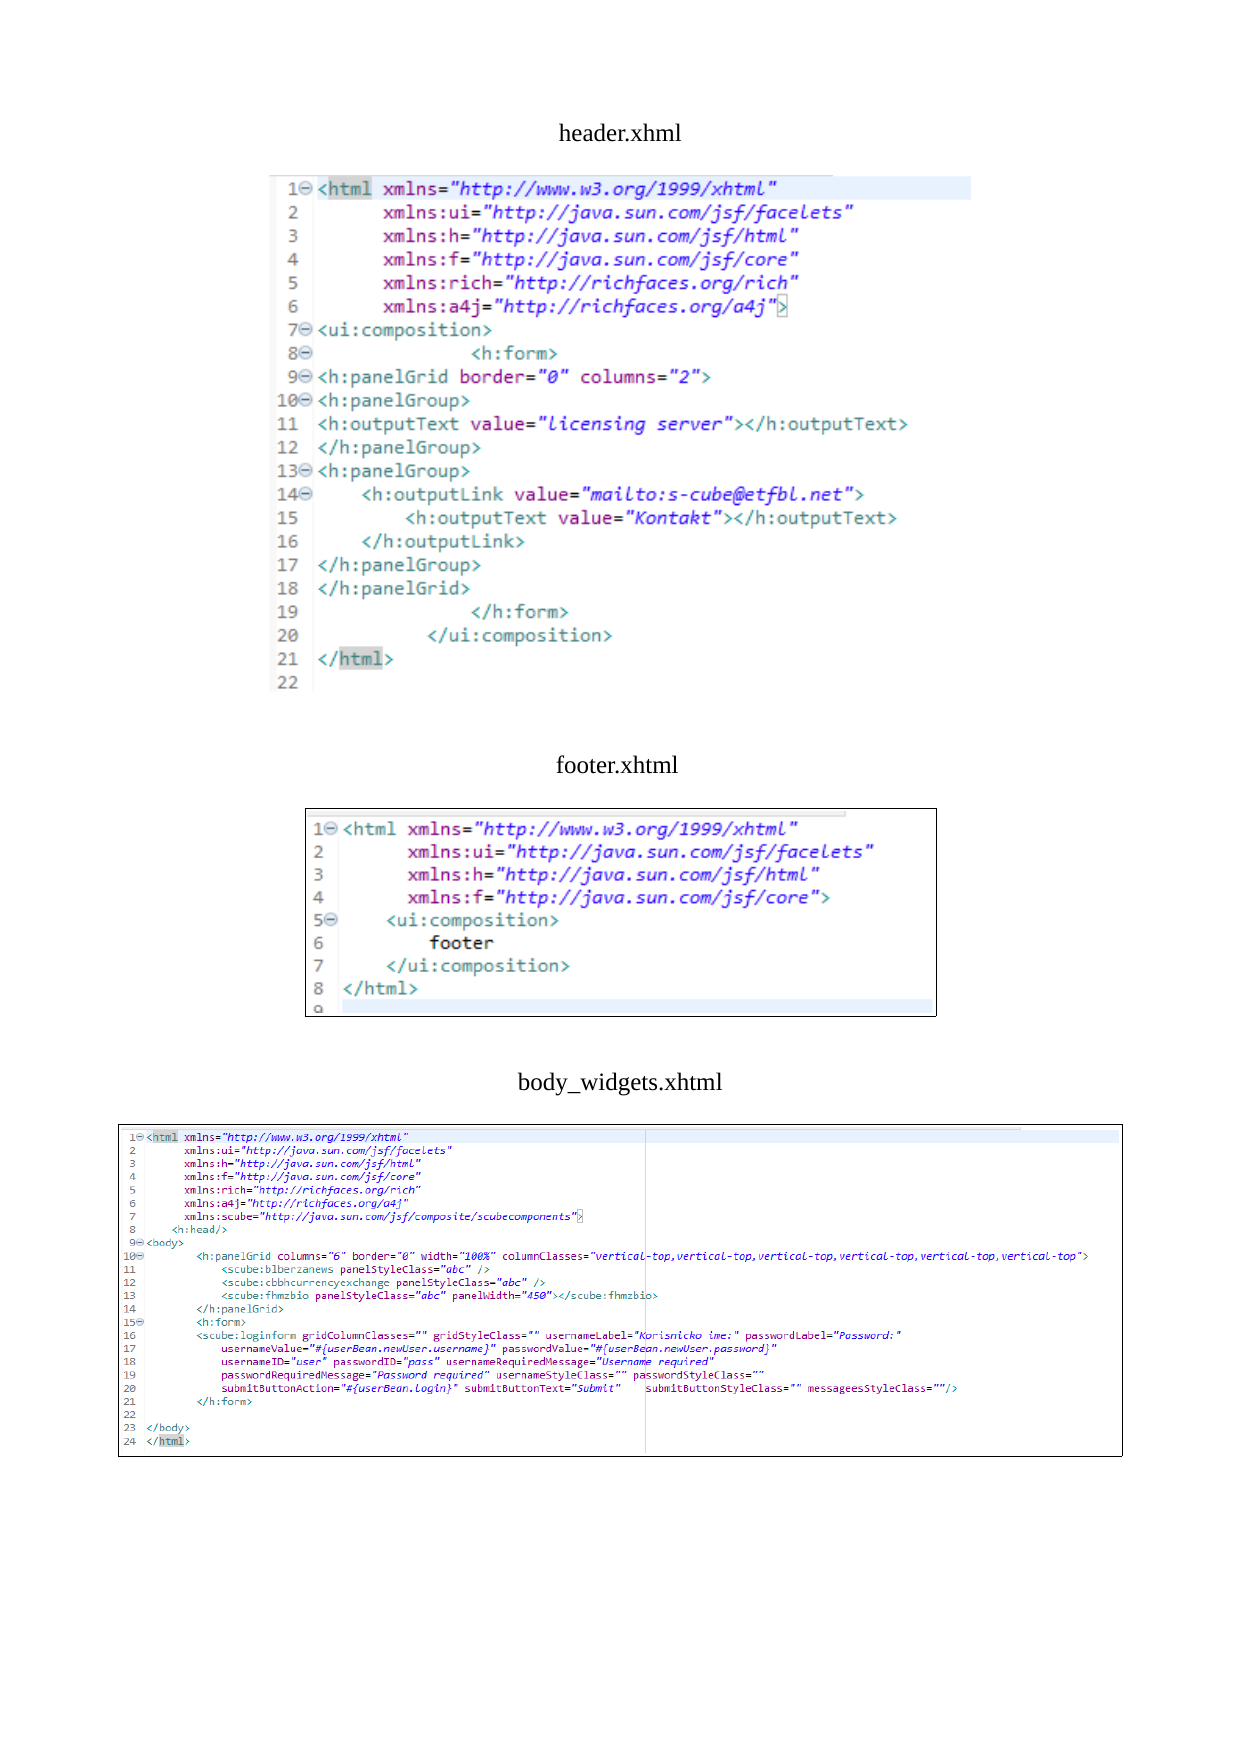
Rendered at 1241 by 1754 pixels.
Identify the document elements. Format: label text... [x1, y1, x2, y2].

picture [269, 175, 971, 692]
text body_widgets.xhtml [118, 1067, 1122, 1096]
picture [121, 1127, 1119, 1453]
text header.xhml [118, 118, 1122, 147]
picture [307, 811, 933, 1013]
text footer.xhtml [118, 751, 1122, 779]
